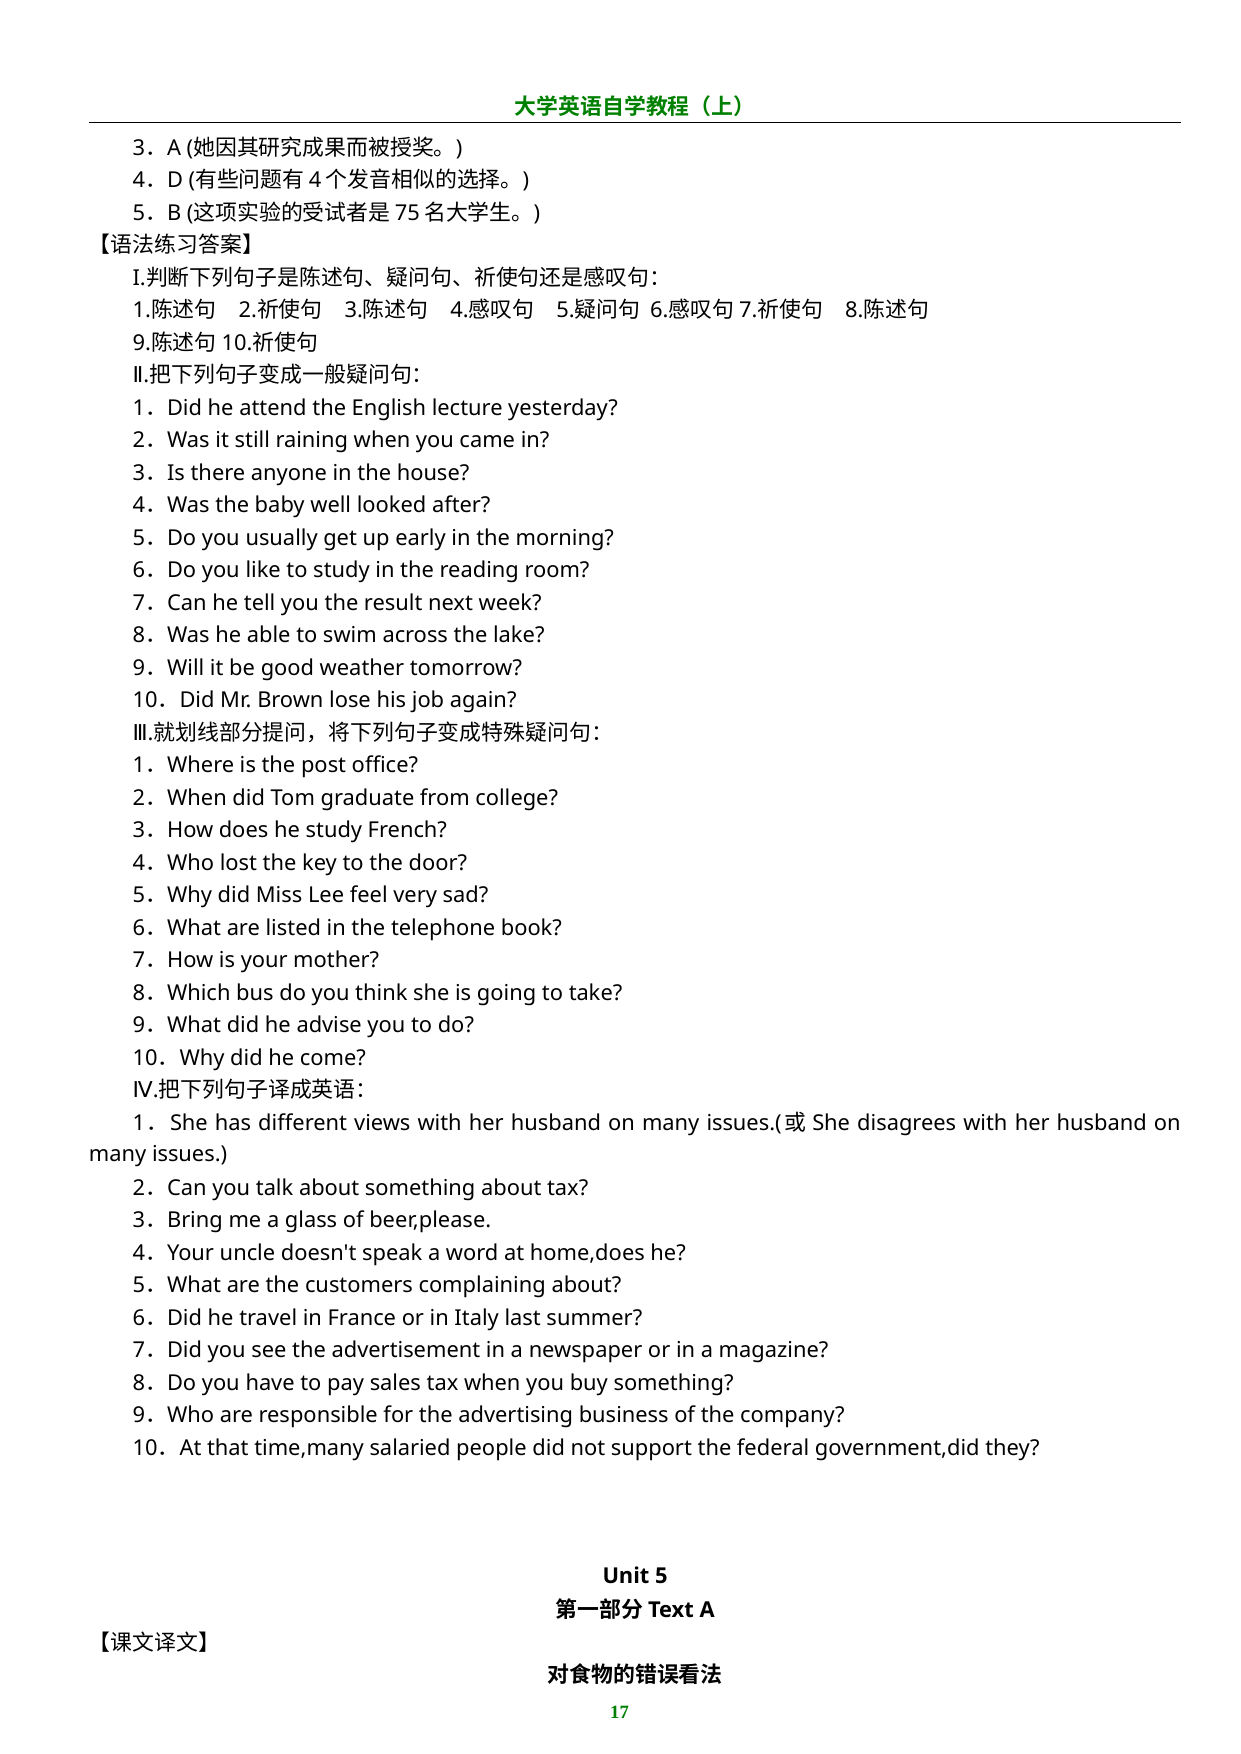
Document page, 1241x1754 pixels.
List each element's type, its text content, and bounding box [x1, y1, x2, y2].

text Ⅳ.把下列句子译成英语： [89, 1072, 1181, 1104]
text 4．Your uncle doesn't speak a word at home,does he? [89, 1234, 1181, 1267]
text Ⅲ.就划线部分提问，将下列句子变成特殊疑问句： [89, 714, 1181, 747]
text 4．Who lost the key to the door? [89, 844, 1181, 877]
text 第一部分 Text A [89, 1592, 1181, 1624]
text Ⅱ.把下列句子变成一般疑问句： [89, 357, 1181, 389]
text 10．At that time,many salaried people did not support the federal government,did they? [89, 1429, 1181, 1462]
text 2．Was it still raining when you came in? [89, 422, 1181, 454]
text 7．Can he tell you the result next week? [89, 584, 1181, 617]
text 6．Did he travel in France or in Italy last summer? [89, 1299, 1181, 1332]
text 4．D (有些问题有4个发音相似的选择。) [89, 162, 1181, 194]
text 8．Which bus do you think she is going to take? [89, 974, 1181, 1007]
text 9．Who are responsible for the advertising business of the company? [89, 1397, 1181, 1429]
text 3．A (她因其研究成果而被授奖。) [89, 129, 1181, 162]
text 7．Did you see the advertisement in a newspaper or in a magazine? [89, 1332, 1181, 1364]
text 8．Was he able to swim across the lake? [89, 617, 1181, 649]
text 【语法练习答案】 [89, 227, 1181, 259]
text 1.陈述句 2.祈使句 3.陈述句 4.感叹句 5.疑问句 6.感叹句 7.祈使句 8.陈述句 [89, 292, 1181, 324]
text 对食物的错误看法 [89, 1657, 1181, 1689]
text 9．Will it be good weather tomorrow? [89, 649, 1181, 682]
text 9.陈述句 10.祈使句 [89, 324, 1181, 357]
text 3．Bring me a glass of beer,please. [89, 1202, 1181, 1234]
text 6．Do you like to study in the reading room? [89, 552, 1181, 584]
text 3．Is there anyone in the house? [89, 454, 1181, 487]
text 4．Was the baby well looked after? [89, 487, 1181, 519]
text I.判断下列句子是陈述句、疑问句、祈使句还是感叹句： [89, 259, 1181, 292]
text 1．Where is the post office? [89, 747, 1181, 779]
text 5．Do you usually get up early in the morning? [89, 519, 1181, 552]
text 10．Did Mr. Brown lose his job again? [89, 682, 1181, 714]
text 6．What are listed in the telephone book? [89, 909, 1181, 942]
text 10．Why did he come? [89, 1039, 1181, 1072]
text 5．Why did Miss Lee feel very sad? [89, 877, 1181, 909]
text 2．When did Tom graduate from college? [89, 779, 1181, 812]
text 5．What are the customers complaining about? [89, 1267, 1181, 1299]
text 5．B (这项实验的受试者是75名大学生。) [89, 194, 1181, 227]
text 2．Can you talk about something about tax? [89, 1169, 1181, 1202]
text 9．What did he advise you to do? [89, 1007, 1181, 1039]
text 【课文译文】 [89, 1624, 1181, 1657]
text 3．How does he study French? [89, 812, 1181, 844]
text Unit 5 [89, 1559, 1181, 1592]
text 1．She has different views with her husband on many issues.(或She disagrees with her husband on many issues.) [89, 1104, 1181, 1169]
text 8．Do you have to pay sales tax when you buy something? [89, 1364, 1181, 1397]
text 7．How is your mother? [89, 942, 1181, 974]
text 1．Did he attend the English lecture yesterday? [89, 389, 1181, 422]
